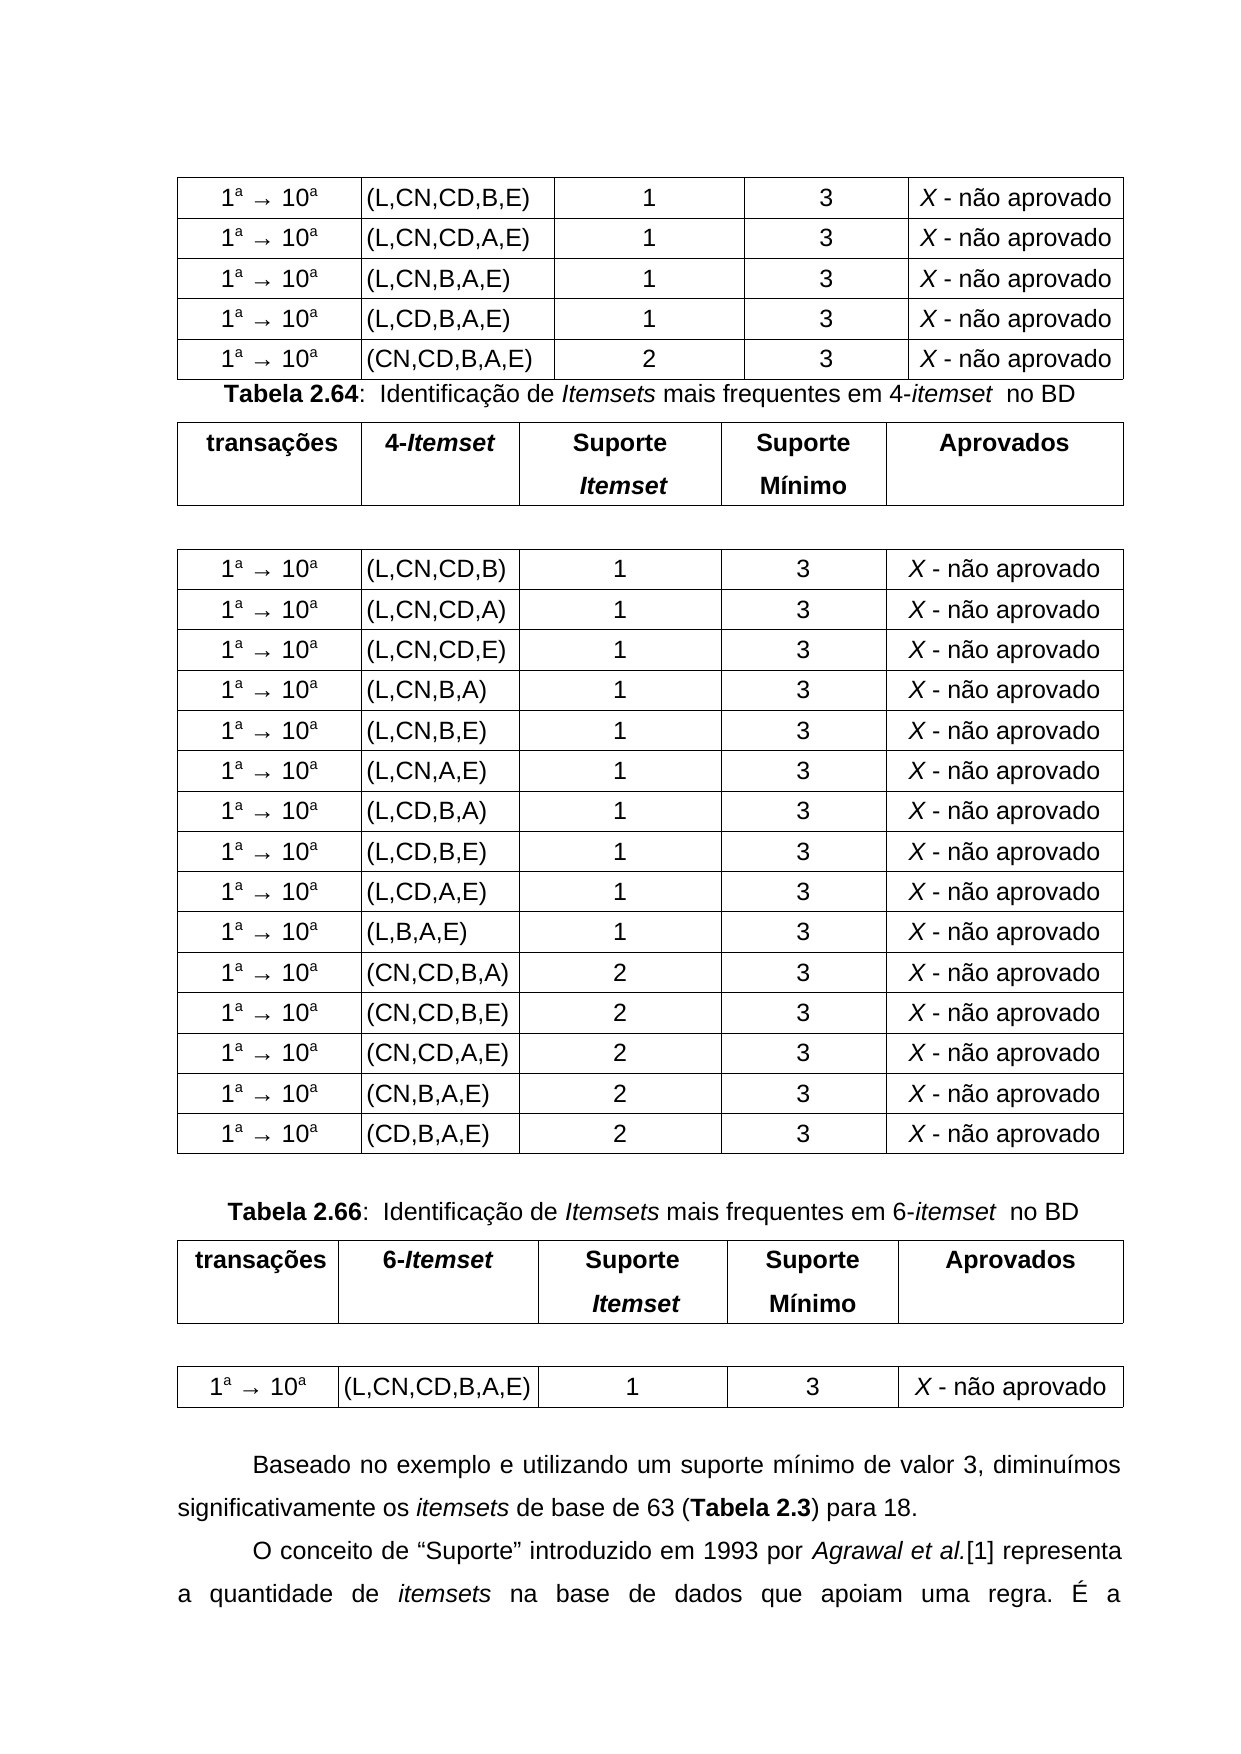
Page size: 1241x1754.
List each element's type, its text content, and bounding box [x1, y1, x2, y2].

table_header 1 [539, 1367, 727, 1407]
table_cell 3 [722, 1074, 886, 1113]
table_cell (L,CN,CD,A,E) [362, 219, 554, 258]
table_cell 1a → 10a [178, 1074, 361, 1113]
table_cell 1a → 10a [178, 630, 361, 669]
table_cell (L,CD,B,E) [362, 832, 519, 871]
table_header 1a → 10a [178, 1367, 338, 1407]
table_header 4-Itemset [362, 423, 519, 505]
table_cell (L,CN,B,A) [362, 671, 519, 710]
table_header Aprovados [899, 1241, 1123, 1323]
table_cell 3 [722, 792, 886, 831]
table_cell 2 [520, 993, 721, 1032]
table_cell (CN,CD,B,A) [362, 953, 519, 992]
table_cell 1a → 10a [178, 1034, 361, 1073]
table_cell 3 [745, 340, 908, 379]
table_cell 1a → 10a [178, 711, 361, 750]
table_cell X - não aprovado [887, 630, 1123, 669]
table_cell (L,CN,B,A,E) [362, 259, 554, 298]
table_cell 3 [722, 953, 886, 992]
table_cell 1 [520, 590, 721, 629]
table_cell X - não aprovado [887, 1114, 1123, 1153]
table_cell (L,B,A,E) [362, 912, 519, 952]
table_cell 3 [722, 671, 886, 710]
table_cell 1 [520, 912, 721, 952]
text Tabela 2.66: Identificação de Itemsets mais frequentes em 6-itemset no BD [177, 1197, 1122, 1225]
table_header 6-Itemset [339, 1241, 538, 1323]
table_cell 1 [520, 671, 721, 710]
table_cell 1a → 10a [178, 178, 361, 217]
table_cell 1 [555, 299, 744, 338]
table_cell 2 [520, 953, 721, 992]
table_cell (L,CD,A,E) [362, 872, 519, 911]
table_cell (L,CD,B,A,E) [362, 299, 554, 338]
table_cell 1a → 10a [178, 590, 361, 629]
table_cell X - não aprovado [887, 1074, 1123, 1113]
table_header 3 [722, 550, 886, 589]
table_header (L,CN,CD,B,A,E) [339, 1367, 538, 1407]
table_cell (L,CD,B,A) [362, 792, 519, 831]
table_cell X - não aprovado [887, 872, 1123, 911]
table_cell (CN,CD,A,E) [362, 1034, 519, 1073]
table_header 1a → 10a [178, 550, 361, 589]
table_cell X - não aprovado [887, 993, 1123, 1032]
table_cell 1a → 10a [178, 219, 361, 258]
table_header (L,CN,CD,B) [362, 550, 519, 589]
table_cell 3 [722, 912, 886, 952]
table_cell 1a → 10a [178, 872, 361, 911]
table_header transações [178, 423, 361, 505]
table_header Aprovados [887, 423, 1123, 505]
table_cell (L,CN,CD,A) [362, 590, 519, 629]
table_cell (CN,CD,B,A,E) [362, 340, 554, 379]
table_cell 1 [520, 832, 721, 871]
table_cell X - não aprovado [909, 340, 1123, 379]
table_cell (CD,B,A,E) [362, 1114, 519, 1153]
table_cell X - não aprovado [887, 832, 1123, 871]
table_cell 2 [520, 1114, 721, 1153]
table_cell 3 [745, 178, 908, 217]
table_header X - não aprovado [899, 1367, 1123, 1407]
table_cell X - não aprovado [887, 711, 1123, 750]
table_header Suporte Itemset [520, 423, 721, 505]
table_cell 1a → 10a [178, 751, 361, 791]
table_cell 2 [520, 1034, 721, 1073]
table_cell 3 [745, 259, 908, 298]
table_cell X - não aprovado [909, 178, 1123, 217]
table_cell (L,CN,CD,B,E) [362, 178, 554, 217]
table_header Suporte Mínimo [722, 423, 886, 505]
table_cell X - não aprovado [887, 953, 1123, 992]
table_cell 1a → 10a [178, 1114, 361, 1153]
table_header X - não aprovado [887, 550, 1123, 589]
text Baseado no exemplo e utilizando um suporte mínimo de valor 3, diminuímos significativamente os itemsets de base de 63 (Tabela 2.3) para 18. [177, 1450, 1122, 1522]
table_cell 2 [520, 1074, 721, 1113]
table_cell 1a → 10a [178, 259, 361, 298]
table_cell 3 [722, 832, 886, 871]
table_cell X - não aprovado [909, 259, 1123, 298]
table_cell 1 [555, 259, 744, 298]
table_cell 3 [722, 1114, 886, 1153]
table_cell 1 [520, 872, 721, 911]
table_cell X - não aprovado [887, 671, 1123, 710]
table_header 1 [520, 550, 721, 589]
table_header transações [178, 1241, 338, 1323]
table_cell 2 [555, 340, 744, 379]
table_cell (L,CN,B,E) [362, 711, 519, 750]
table_cell X - não aprovado [887, 590, 1123, 629]
table_cell 3 [722, 1034, 886, 1073]
table_cell 3 [722, 872, 886, 911]
table_header Suporte Itemset [539, 1241, 727, 1323]
table_cell (L,CN,A,E) [362, 751, 519, 791]
table_cell X - não aprovado [887, 751, 1123, 791]
table_cell 1a → 10a [178, 832, 361, 871]
table_cell 1a → 10a [178, 299, 361, 338]
table_cell X - não aprovado [887, 912, 1123, 952]
table_cell X - não aprovado [887, 792, 1123, 831]
table_cell 3 [722, 711, 886, 750]
table_cell 3 [722, 993, 886, 1032]
table_cell 1 [555, 219, 744, 258]
table_cell 1a → 10a [178, 993, 361, 1032]
table_cell 1 [555, 178, 744, 217]
table_cell 3 [722, 630, 886, 669]
table_cell (L,CN,CD,E) [362, 630, 519, 669]
table_cell 1a → 10a [178, 671, 361, 710]
table_cell (CN,CD,B,E) [362, 993, 519, 1032]
table_cell 1 [520, 792, 721, 831]
text O conceito de “Suporte” introduzido em 1993 por Agrawal et al.[1] representa a quantidade de itemsets na base de dados que apoiam uma regra. É a [177, 1536, 1122, 1608]
table_cell 1 [520, 711, 721, 750]
table_header Suporte Mínimo [728, 1241, 898, 1323]
table_cell X - não aprovado [909, 219, 1123, 258]
table_cell (CN,B,A,E) [362, 1074, 519, 1113]
table_cell 1a → 10a [178, 340, 361, 379]
table_cell 1a → 10a [178, 953, 361, 992]
table_cell X - não aprovado [887, 1034, 1123, 1073]
table_cell 3 [722, 590, 886, 629]
table_cell 3 [745, 299, 908, 338]
table_cell 3 [745, 219, 908, 258]
table_cell 1 [520, 630, 721, 669]
table_cell 3 [722, 751, 886, 791]
table_cell 1 [520, 751, 721, 791]
table_header 3 [728, 1367, 898, 1407]
table_cell 1a → 10a [178, 792, 361, 831]
table_cell X - não aprovado [909, 299, 1123, 338]
table_cell 1a → 10a [178, 912, 361, 952]
text Tabela 2.64: Identificação de Itemsets mais frequentes em 4-itemset no BD [177, 380, 1122, 408]
